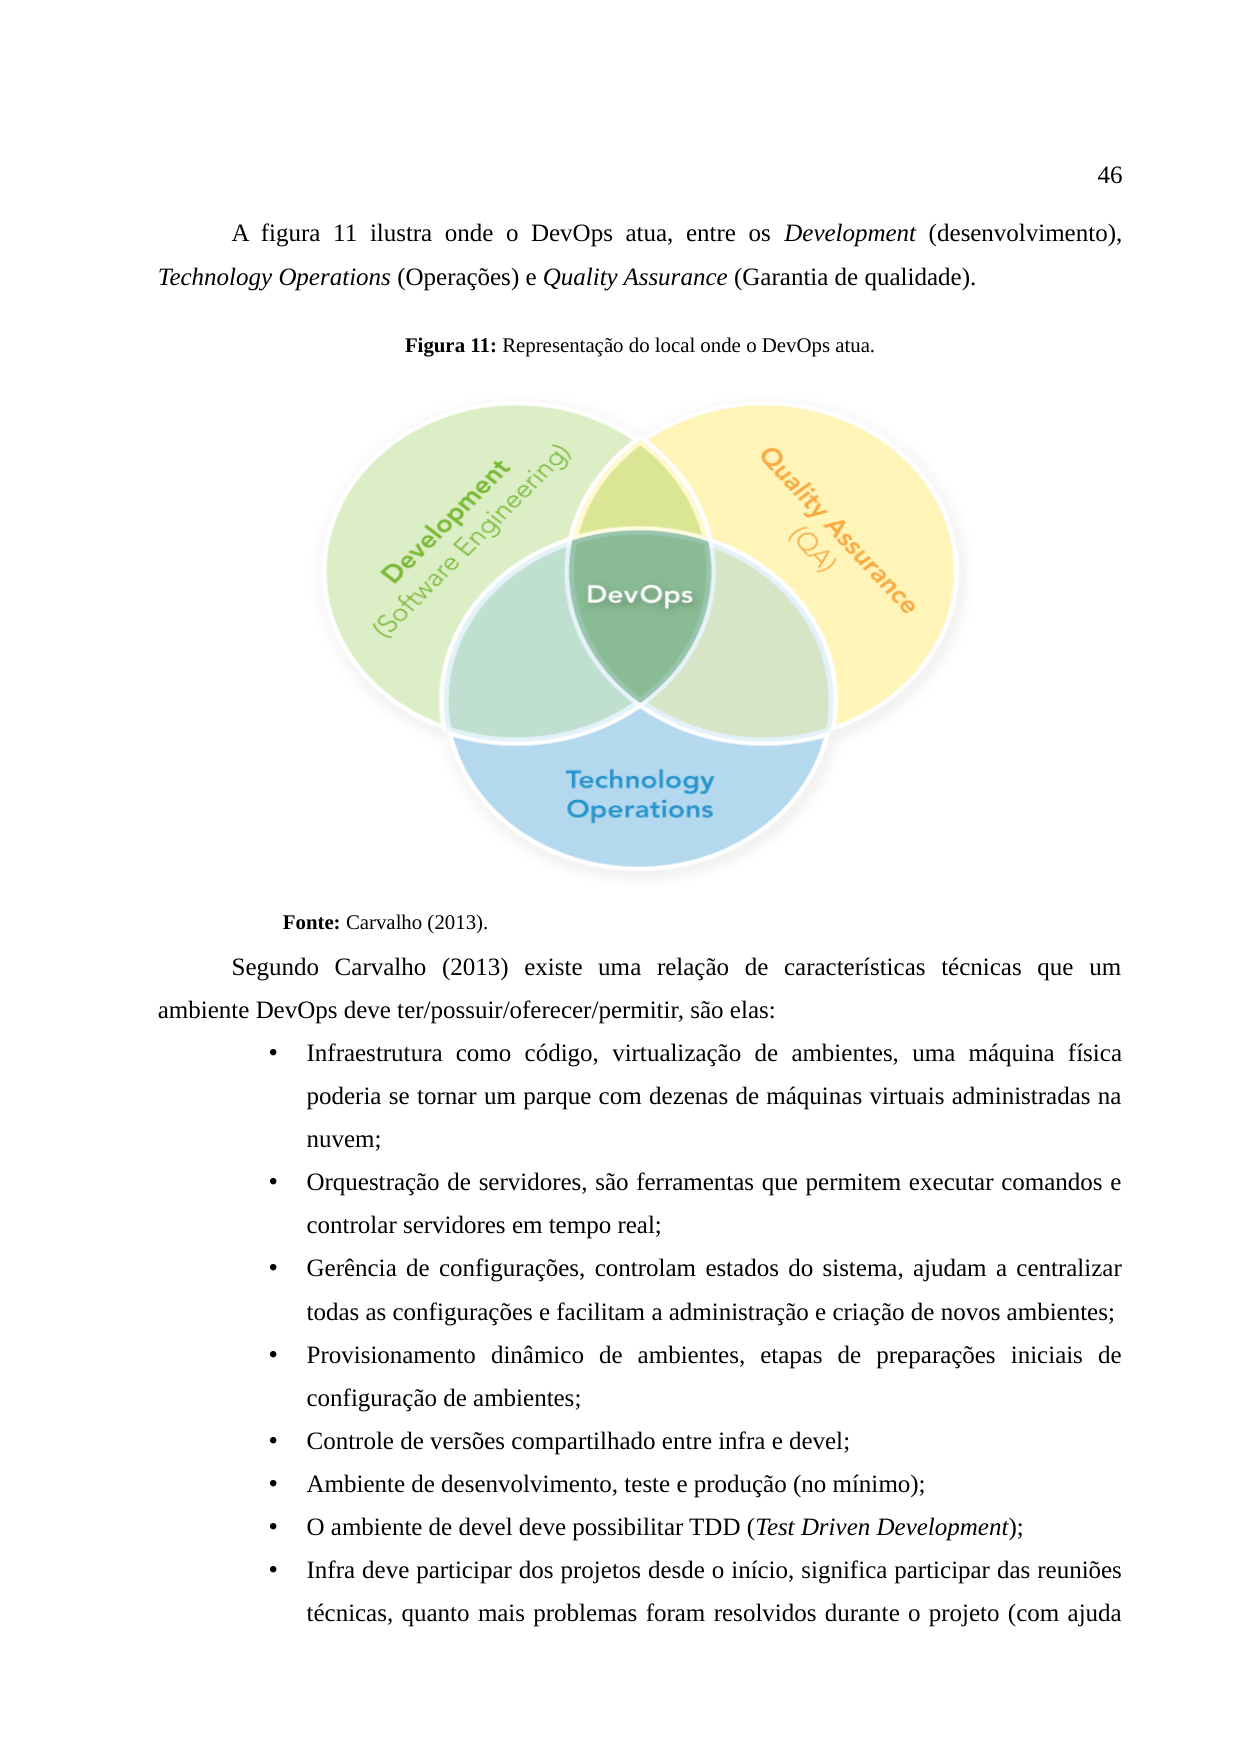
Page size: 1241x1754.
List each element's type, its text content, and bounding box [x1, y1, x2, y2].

list O ambiente de devel deve possibilitar TDD (Test Driven Development); [269, 1512, 1122, 1541]
picture [282, 369, 998, 899]
list Ambiente de desenvolvimento, teste e produção (no mínimo); [269, 1469, 1122, 1498]
list Controle de versões compartilhado entre infra e devel; [269, 1426, 1122, 1455]
text Segundo Carvalho (2013) existe uma relação de características técnicas que um ambiente DevOps deve ter/possuir/oferecer/permitir, são elas: [158, 952, 1122, 1023]
list Infra deve participar dos projetos desde o início, significa participar das reuniões técnicas, quanto mais problemas foram resolvidos durante o projeto (com ajuda [269, 1555, 1122, 1627]
list Provisionamento dinâmico de ambientes, etapas de preparações iniciais de configuração de ambientes; [269, 1340, 1122, 1412]
text Fonte: Carvalho (2013). [283, 899, 997, 934]
list Orquestração de servidores, são ferramentas que permitem executar comandos e controlar servidores em tempo real; [269, 1167, 1122, 1239]
text Figura 11: Representação do local onde o DevOps atua. [283, 333, 997, 357]
text A figura 11 ilustra onde o DevOps atua, entre os Development (desenvolvimento), Technology Operations (Operações) e Quality Assurance (Garantia de qualidade). [158, 218, 1122, 290]
list Infraestrutura como código, virtualização de ambientes, uma máquina física poderia se tornar um parque com dezenas de máquinas virtuais administradas na nuvem; [269, 1038, 1122, 1153]
list Gerência de configurações, controlam estados do sistema, ajudam a centralizar todas as configurações e facilitam a administração e criação de novos ambientes; [269, 1253, 1122, 1325]
